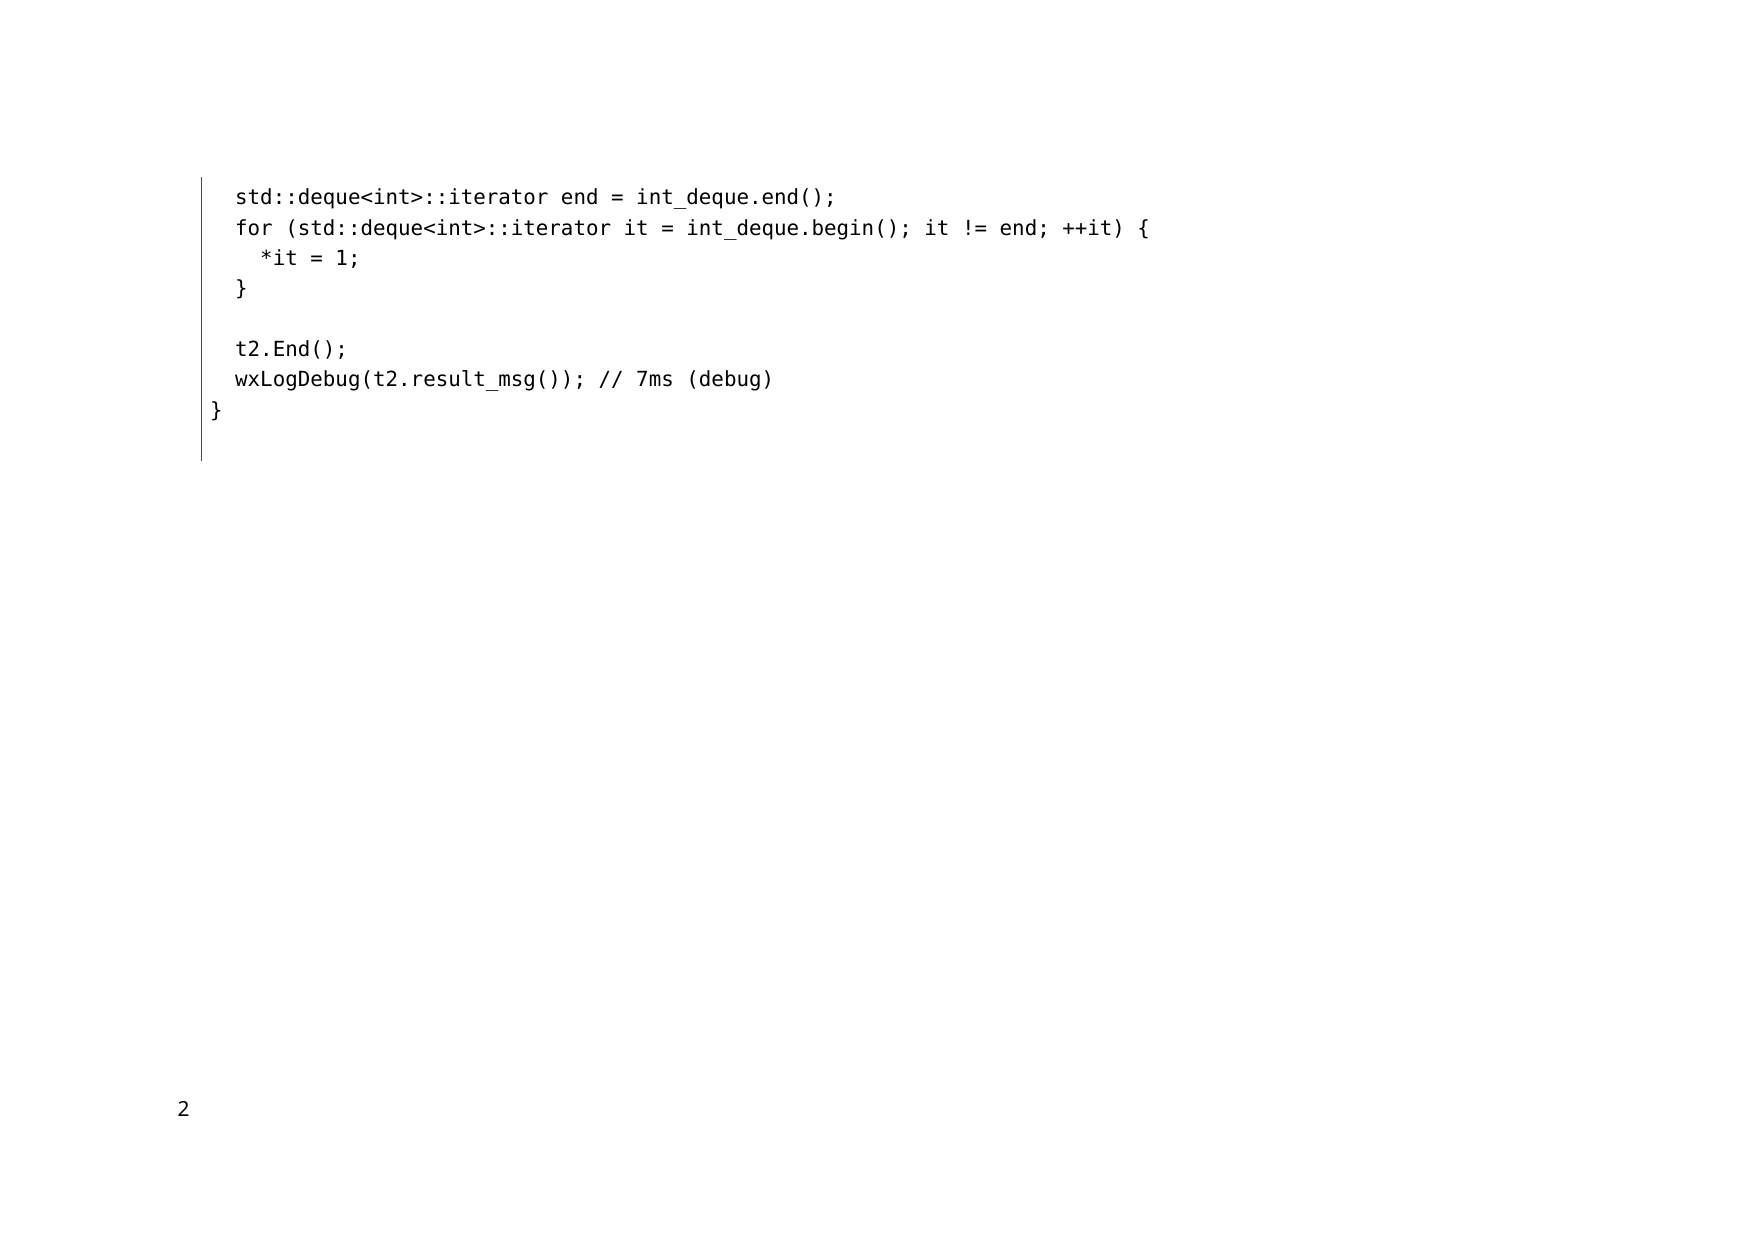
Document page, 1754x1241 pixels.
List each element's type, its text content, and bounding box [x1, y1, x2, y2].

text } [202, 267, 1605, 301]
text t2.End(); [202, 328, 1605, 358]
text for (std::deque<int>::iterator it = int_deque.begin(); it != end; ++it) { [202, 207, 1605, 237]
text wxLogDebug(t2.result_msg()); // 7ms (debug) [202, 358, 1605, 389]
text } [202, 389, 1605, 422]
text *it = 1; [202, 237, 1605, 267]
text std::deque<int>::iterator end = int_deque.end(); [202, 177, 1605, 207]
